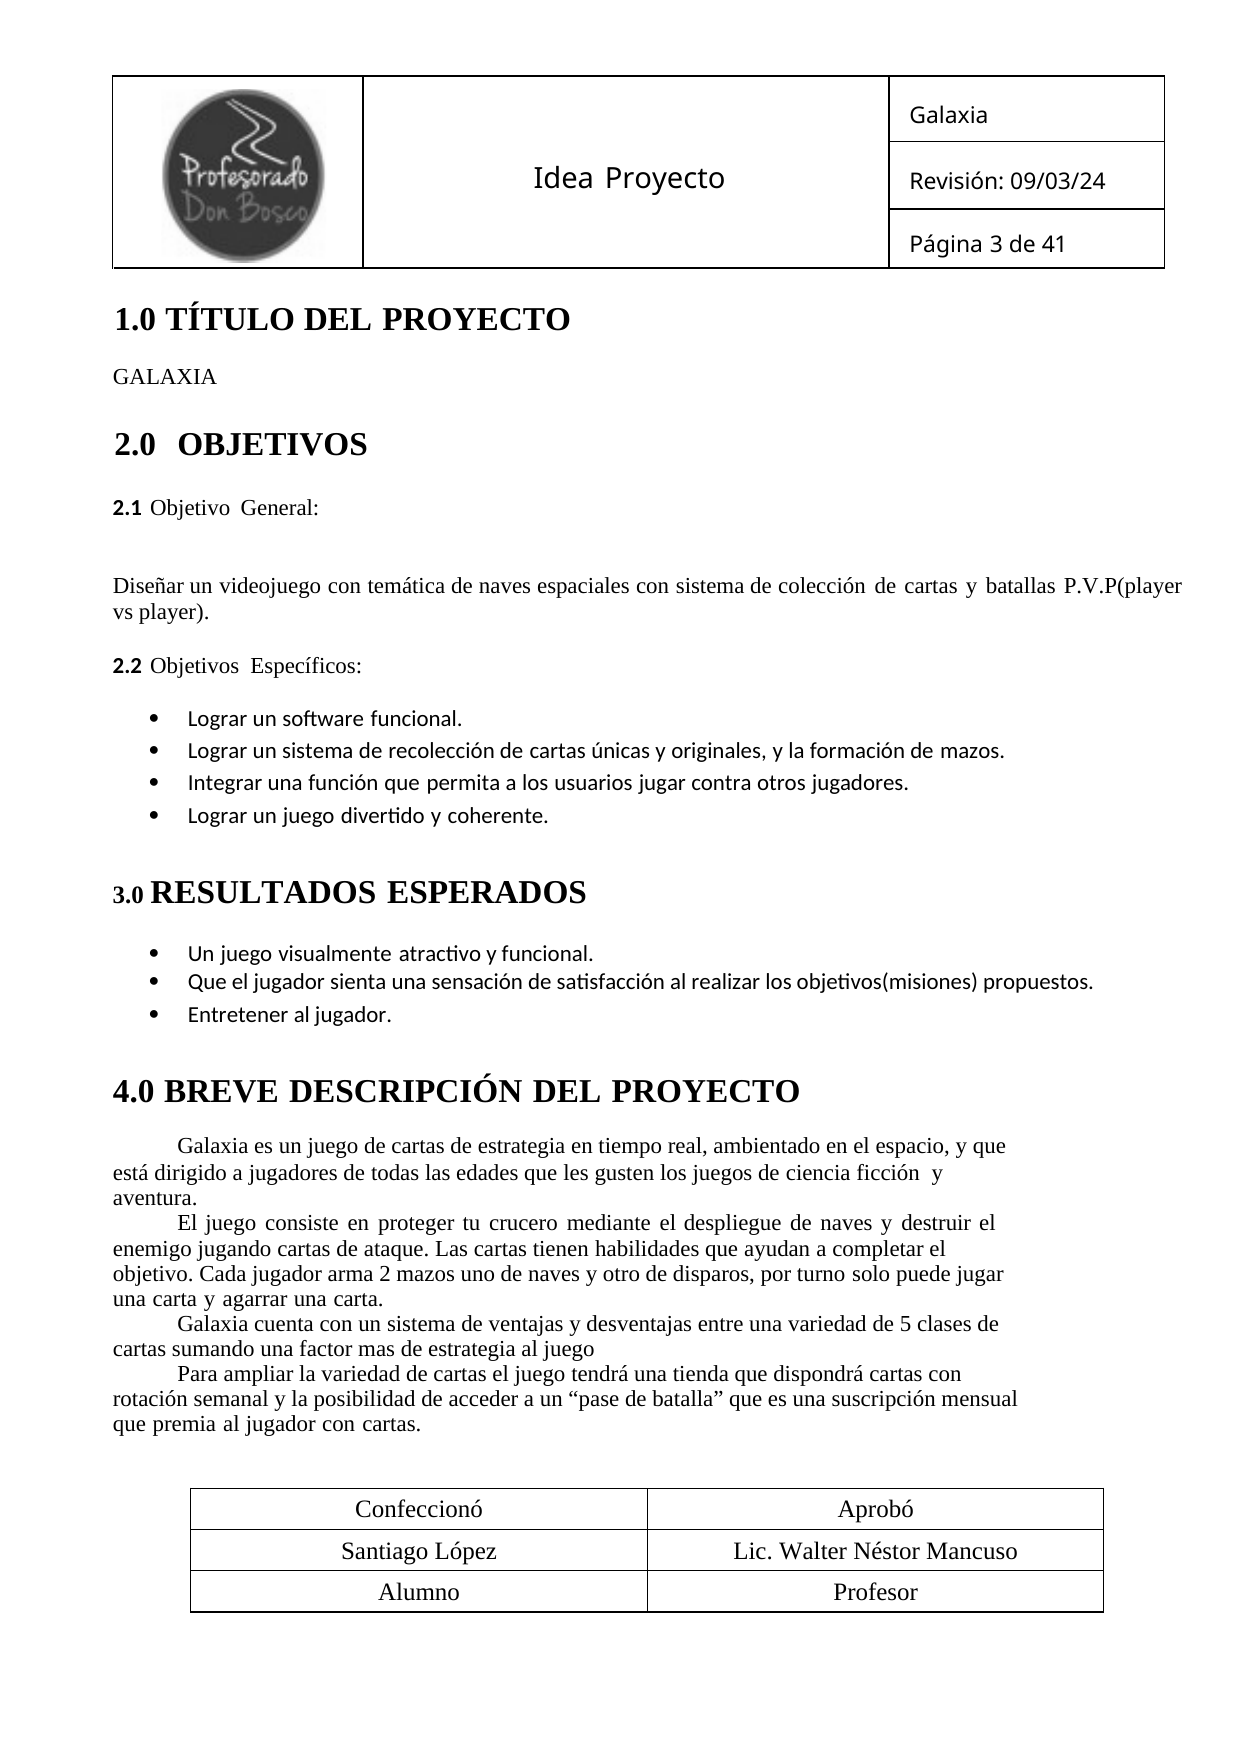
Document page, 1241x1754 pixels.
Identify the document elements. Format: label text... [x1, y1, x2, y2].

text Galaxia cuenta con un sistema de ventajas y desventajas entre una variedad de 5 clases de cartas sumando una factor mas de estrategia al juego [113, 1311, 1024, 1361]
list Lograr un juego divertido y coherente. [150, 801, 1192, 829]
list Entretener al jugador. [150, 1000, 1192, 1028]
list Que el jugador sienta una sensación de satisfacción al realizar los objetivos(misiones) propuestos. [150, 967, 1192, 995]
subtitle 1.0 TÍTULO DEL PROYECTO [114, 299, 1192, 337]
text Diseñar un videojuego con temática de naves espaciales con sistema de colección de cartas y batallas P.V.P(player vs player). [113, 572, 1192, 624]
list Objetivos Específicos: [112, 651, 1192, 679]
subtitle 4.0 BREVE DESCRIPCIÓN DEL PROYECTO [113, 1071, 1192, 1110]
text El juego consiste en proteger tu crucero mediante el despliegue de naves y destruir el enemigo jugando cartas de ataque. Las cartas tienen habilidades que ayudan a completar el objetivo. Cada jugador arma 2 mazos uno de naves y otro de disparos, por turno solo puede jugar una carta y agarrar una carta. [113, 1211, 1024, 1311]
list Objetivo General: [112, 493, 1192, 522]
list Integrar una función que permita a los usuarios jugar contra otros jugadores. [150, 768, 1192, 796]
subtitle RESULTADOS ESPERADOS [112, 872, 1192, 911]
text Galaxia es un juego de cartas de estrategia en tiempo real, ambientado en el espacio, y que está dirigido a jugadores de todas las edades que les gusten los juegos de ciencia ficción y aventura. [113, 1133, 1024, 1211]
list Lograr un software funcional. [150, 704, 1192, 733]
text GALAXIA [113, 363, 1192, 390]
subtitle OBJETIVOS [114, 424, 1192, 462]
list Lograr un sistema de recolección de cartas únicas y originales, y la formación de mazos. [150, 736, 1192, 764]
text Para ampliar la variedad de cartas el juego tendrá una tienda que dispondrá cartas con rotación semanal y la posibilidad de acceder a un “pase de batalla” que es una suscripción mensual que premia al jugador con cartas. [113, 1361, 1024, 1436]
list Un juego visualmente atractivo y funcional. [150, 939, 1192, 967]
